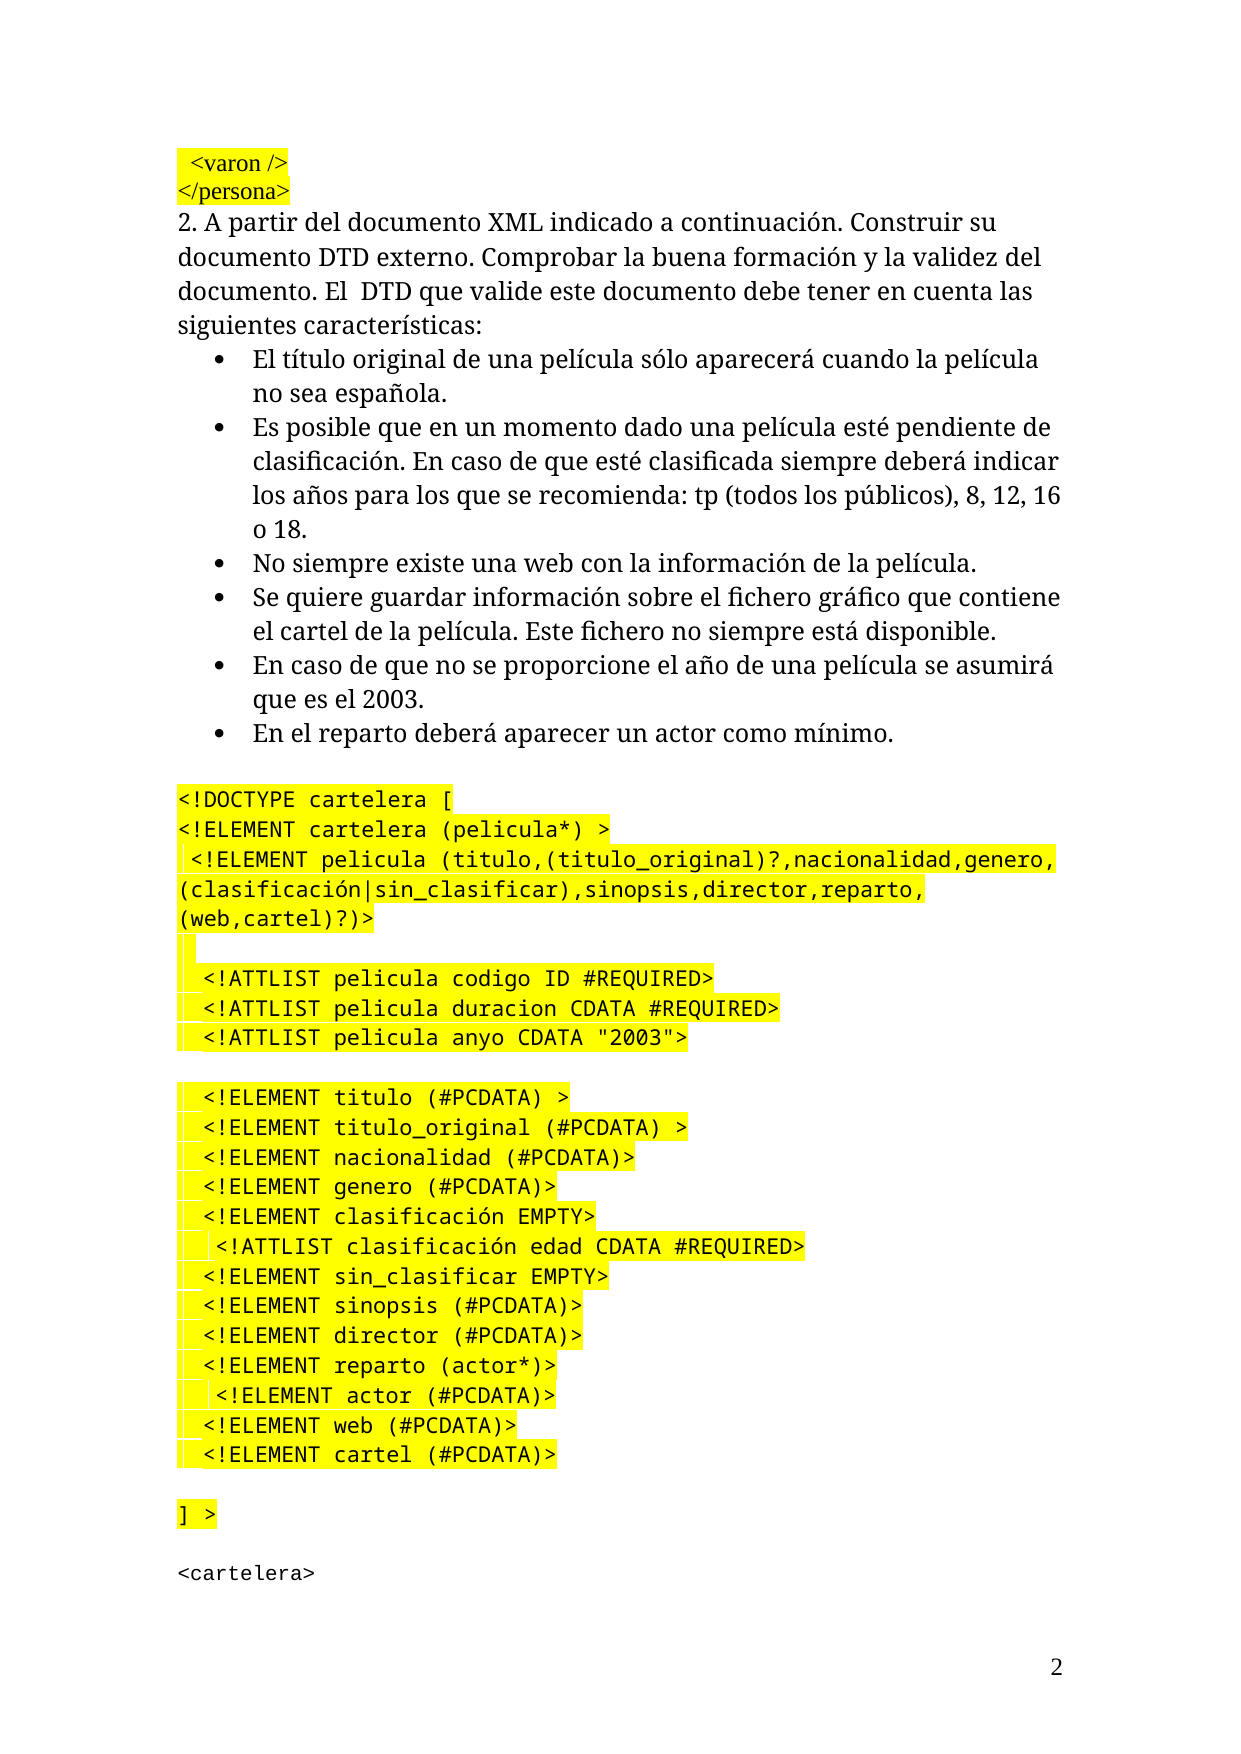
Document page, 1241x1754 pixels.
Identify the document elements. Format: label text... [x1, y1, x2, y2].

text <!ELEMENT nacionalidad (#PCDATA)> [177, 1141, 1063, 1171]
text <!ELEMENT titulo_original (#PCDATA) > [177, 1112, 1063, 1141]
list No siempre existe una web con la información de la película. [215, 546, 1063, 580]
text <!ATTLIST pelicula anyo CDATA "2003"> [177, 1022, 1063, 1052]
text <!ELEMENT web (#PCDATA)> [177, 1409, 1063, 1439]
text <!ELEMENT actor (#PCDATA)> [177, 1380, 1063, 1409]
text <!ELEMENT clasificación EMPTY> [177, 1201, 1063, 1231]
text <!ELEMENT pelicula (titulo,(titulo_original)?,nacionalidad,genero,(clasificación|sin_clasificar),sinopsis,director,reparto,(web,cartel)?)> [177, 844, 1063, 933]
text <!ATTLIST pelicula duracion CDATA #REQUIRED> [177, 993, 1063, 1022]
list El título original de una película sólo aparecerá cuando la película no sea española. [215, 341, 1063, 409]
text <!ELEMENT titulo (#PCDATA) > [177, 1082, 1063, 1112]
text <cartelera> [177, 1563, 1063, 1586]
text 2. A partir del documento XML indicado a continuación. Construir su documento DTD externo. Comprobar la buena formación y la validez del documento. El DTD que valide este documento debe tener en cuenta las siguientes características: [177, 205, 1063, 341]
text ] > [177, 1499, 1063, 1529]
text <!ATTLIST clasificación edad CDATA #REQUIRED> [177, 1231, 1063, 1261]
list Es posible que en un momento dado una película esté pendiente de clasificación. En caso de que esté clasificada siempre deberá indicar los años para los que se recomienda: tp (todos los públicos), 8, 12, 16 o 18. [215, 409, 1063, 546]
text <!ELEMENT cartelera (pelicula*) > [177, 814, 1063, 844]
text <varon /> [177, 148, 1063, 176]
text <!ELEMENT genero (#PCDATA)> [177, 1171, 1063, 1201]
text <!ELEMENT sin_clasificar EMPTY> [177, 1261, 1063, 1290]
text <!ELEMENT cartel (#PCDATA)> [177, 1439, 1063, 1469]
list En caso de que no se proporcione el año de una película se asumirá que es el 2003. [215, 648, 1063, 716]
text <!ELEMENT director (#PCDATA)> [177, 1320, 1063, 1350]
list Se quiere guardar información sobre el fichero gráfico que contiene el cartel de la película. Este fichero no siempre está disponible. [215, 580, 1063, 648]
list En el reparto deberá aparecer un actor como mínimo. [215, 716, 1063, 750]
text </persona> [177, 176, 1063, 205]
text <!ATTLIST pelicula codigo ID #REQUIRED> [177, 963, 1063, 993]
text <!ELEMENT reparto (actor*)> [177, 1350, 1063, 1380]
text <!ELEMENT sinopsis (#PCDATA)> [177, 1290, 1063, 1320]
text <!DOCTYPE cartelera [ [177, 784, 1063, 814]
